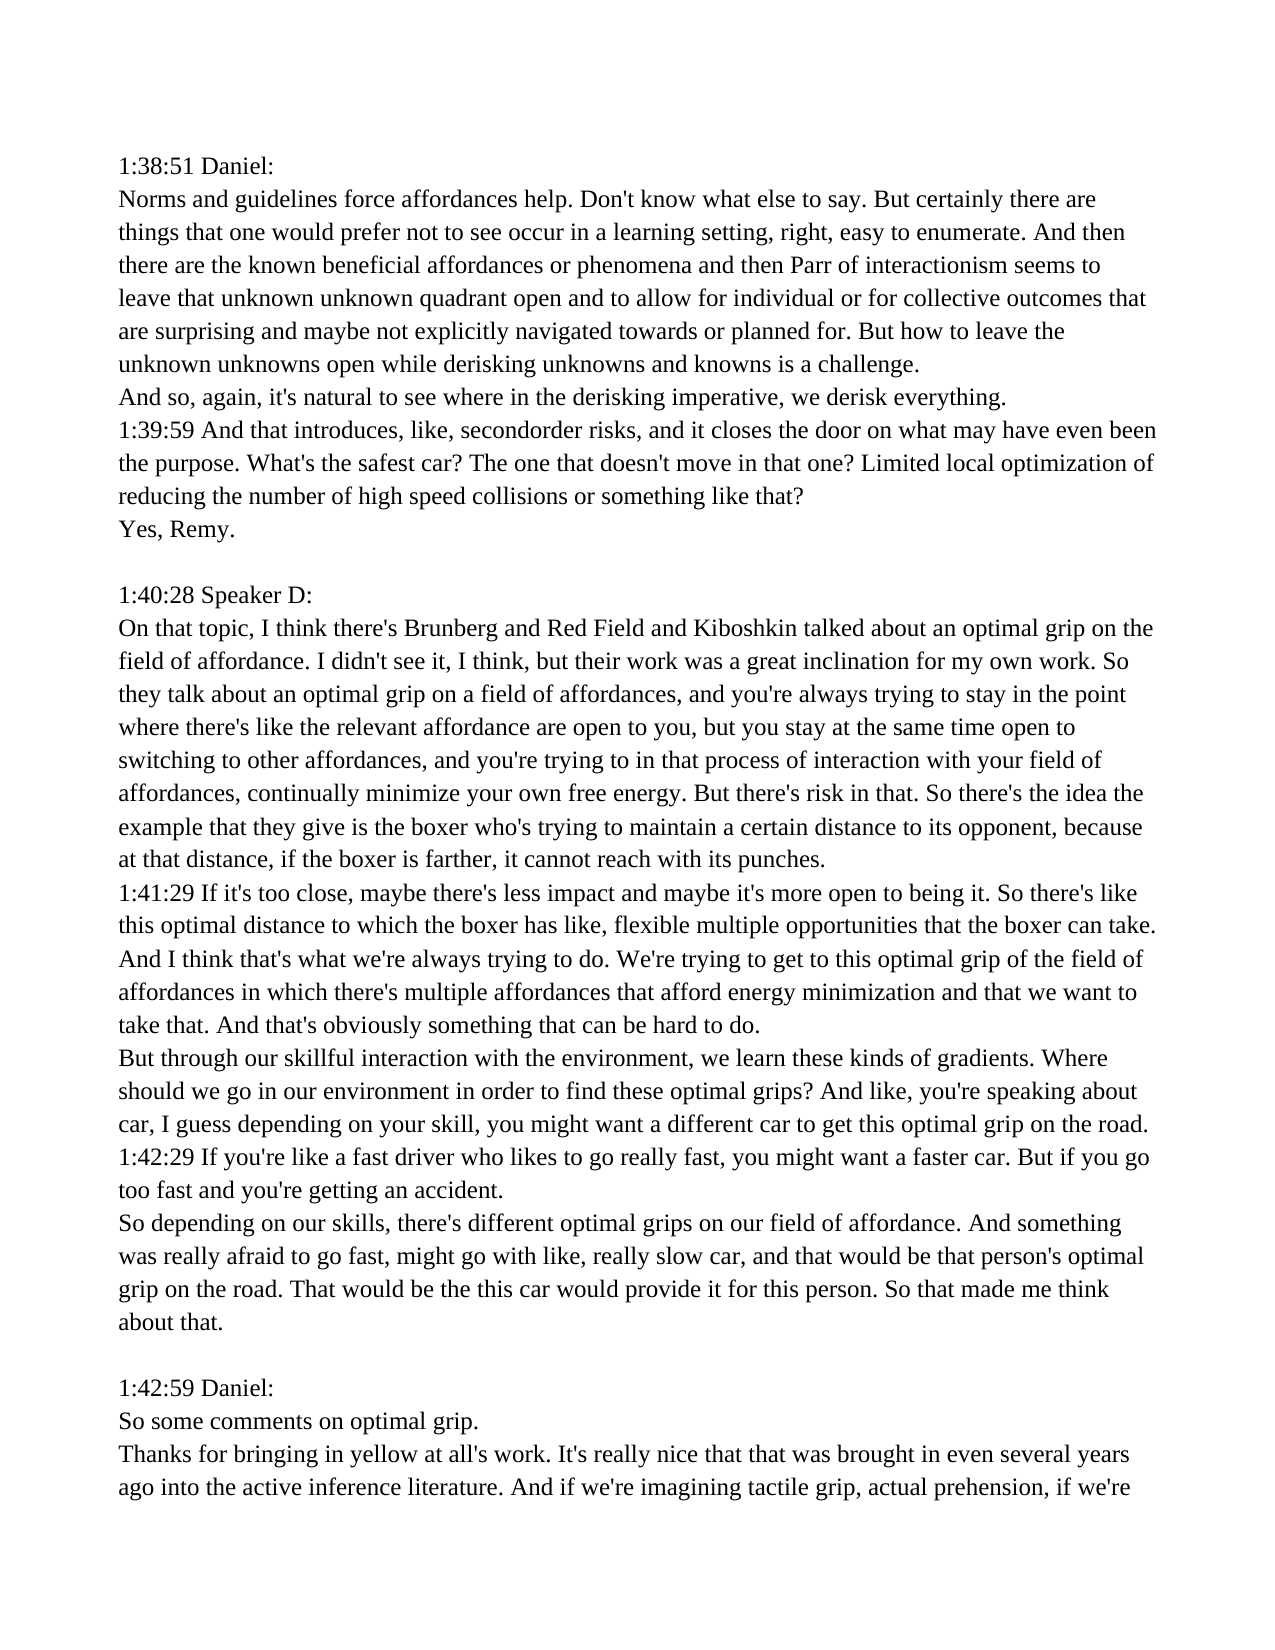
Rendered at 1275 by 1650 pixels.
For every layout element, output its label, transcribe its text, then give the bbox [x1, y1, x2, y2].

text 1:41:29 If it's too close, maybe there's less impact and maybe it's more open to being it. So there's like this optimal distance to which the boxer has like, flexible multiple opportunities that the boxer can take. And I think that's what we're always trying to do. We're trying to get to this optimal grip of the field of affordances in which there's multiple affordances that afford energy minimization and that we want to take that. And that's obviously something that can be hard to do. [118, 878, 1157, 1038]
text Yes, Remy. [118, 514, 1157, 543]
text 1:39:59 And that introduces, like, secondorder risks, and it closes the door on what may have even been the purpose. What's the safest car? The one that doesn't move in that one? Limited local optimization of reducing the number of high speed collisions or something like that? [118, 415, 1157, 510]
text Norms and guidelines force affordances help. Don't know what else to say. But certainly there are things that one would prefer not to see occur in a learning setting, right, easy to enumerate. And then there are the known beneficial affordances or phenomena and then Parr of interactionism seems to leave that unknown unknown quadrant open and to allow for individual or for collective outcomes that are surprising and maybe not explicitly navigated towards or planned for. But how to leave the unknown unknowns open while derisking unknowns and knowns is a challenge. [118, 184, 1157, 378]
text 1:42:29 If you're like a fast driver who likes to go really fast, you might want a faster car. But if you go too fast and you're getting an accident. [118, 1142, 1157, 1203]
text Thanks for bringing in yellow at all's work. It's really nice that that was brought in even several years ago into the active inference literature. And if we're imagining tactile grip, actual prehension, if we're [118, 1439, 1157, 1501]
text So depending on our skills, there's different optimal grips on our field of affordance. And something was really afraid to go fast, might go with like, really slow car, and that would be that person's optimal grip on the road. That would be the this car would provide it for this person. So that made me think about that. [118, 1208, 1157, 1336]
text So some comments on optimal grip. [118, 1406, 1157, 1435]
text And so, again, it's natural to see where in the derisking imperative, we derisk everything. [118, 382, 1157, 411]
text On that topic, I think there's Brunberg and Red Field and Kiboshkin talked about an optimal grip on the field of affordance. I didn't see it, I think, but their work was a great inclination for my own work. So they talk about an optimal grip on a field of affordances, and you're always trying to stay in the point where there's like the relevant affordance are open to you, but you stay at the same time open to switching to other affordances, and you're trying to in that process of interaction with your field of affordances, continually minimize your own free energy. But there's risk in that. So there's the idea the example that they give is the boxer who's trying to maintain a certain distance to its opponent, because at that distance, if the boxer is farther, it cannot reach with its punches. [118, 613, 1157, 873]
text 1:40:28 Speaker D: [118, 580, 1157, 609]
text But through our skillful interaction with the environment, we learn these kinds of gradients. Where should we go in our environment in order to find these optimal grips? And like, you're speaking about car, I guess depending on your skill, you might want a different car to get this optimal grip on the road. [118, 1043, 1157, 1137]
text 1:38:51 Daniel: [118, 151, 1157, 180]
text 1:42:59 Daniel: [118, 1373, 1157, 1402]
